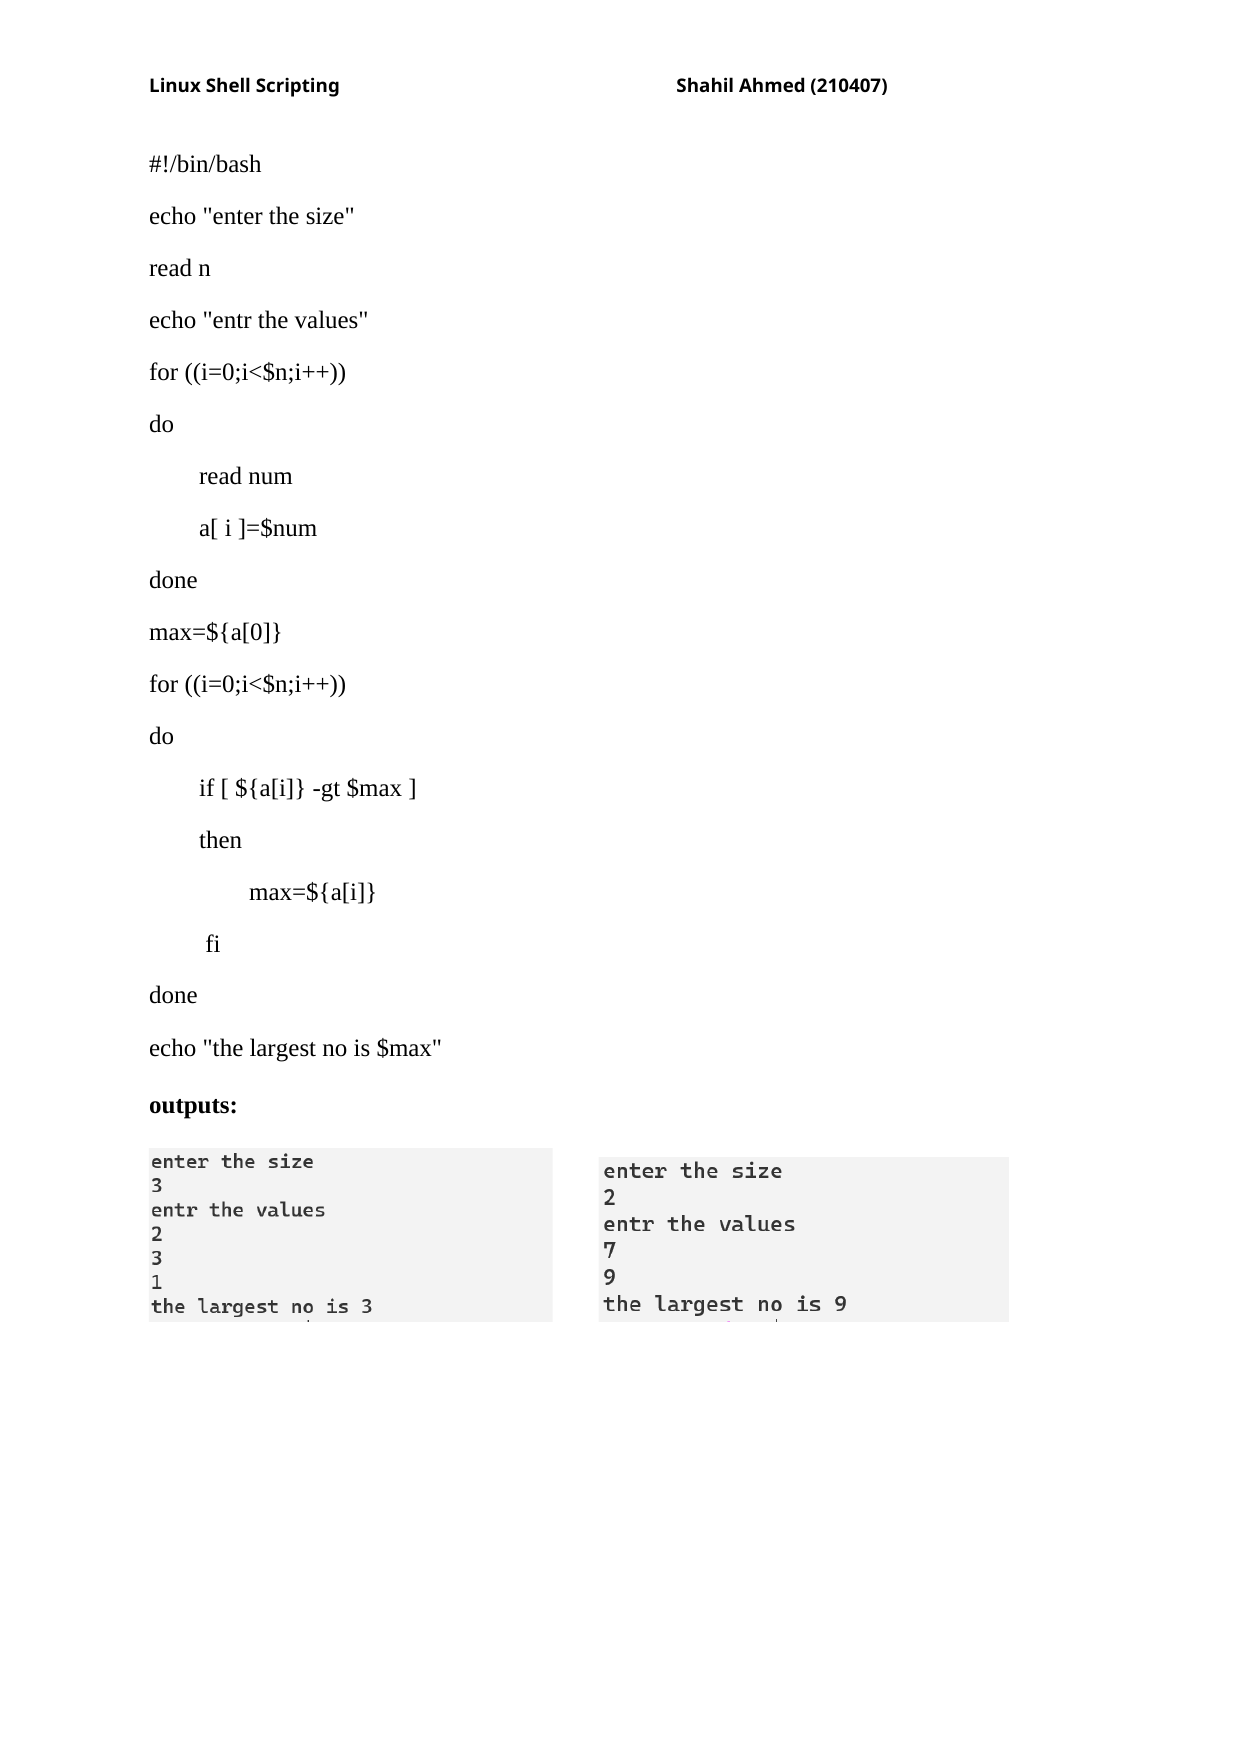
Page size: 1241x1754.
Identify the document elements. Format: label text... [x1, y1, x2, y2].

picture [148, 1148, 553, 1322]
text echo "entr the values" [149, 305, 1091, 334]
text fi [149, 929, 1091, 957]
text done [149, 981, 1091, 1009]
text max=${a[0]} [149, 617, 1091, 646]
text echo "the largest no is $max" [149, 1033, 1091, 1061]
text then [149, 825, 1091, 853]
text echo "enter the size" [149, 201, 1091, 230]
text for ((i=0;i<$n;i++)) [149, 669, 1091, 697]
text a[ i ]=$num [149, 513, 1091, 542]
text do [149, 409, 1091, 438]
text max=${a[i]} [149, 877, 1091, 905]
text read n [149, 253, 1091, 282]
picture [598, 1157, 1009, 1322]
text if [ ${a[i]} -gt $max ] [149, 773, 1091, 801]
text read num [149, 461, 1091, 489]
text for ((i=0;i<$n;i++)) [149, 357, 1091, 386]
text outputs: [149, 1091, 1091, 1119]
text #!/bin/bash [149, 149, 1091, 178]
text do [149, 721, 1091, 749]
text done [149, 565, 1091, 593]
